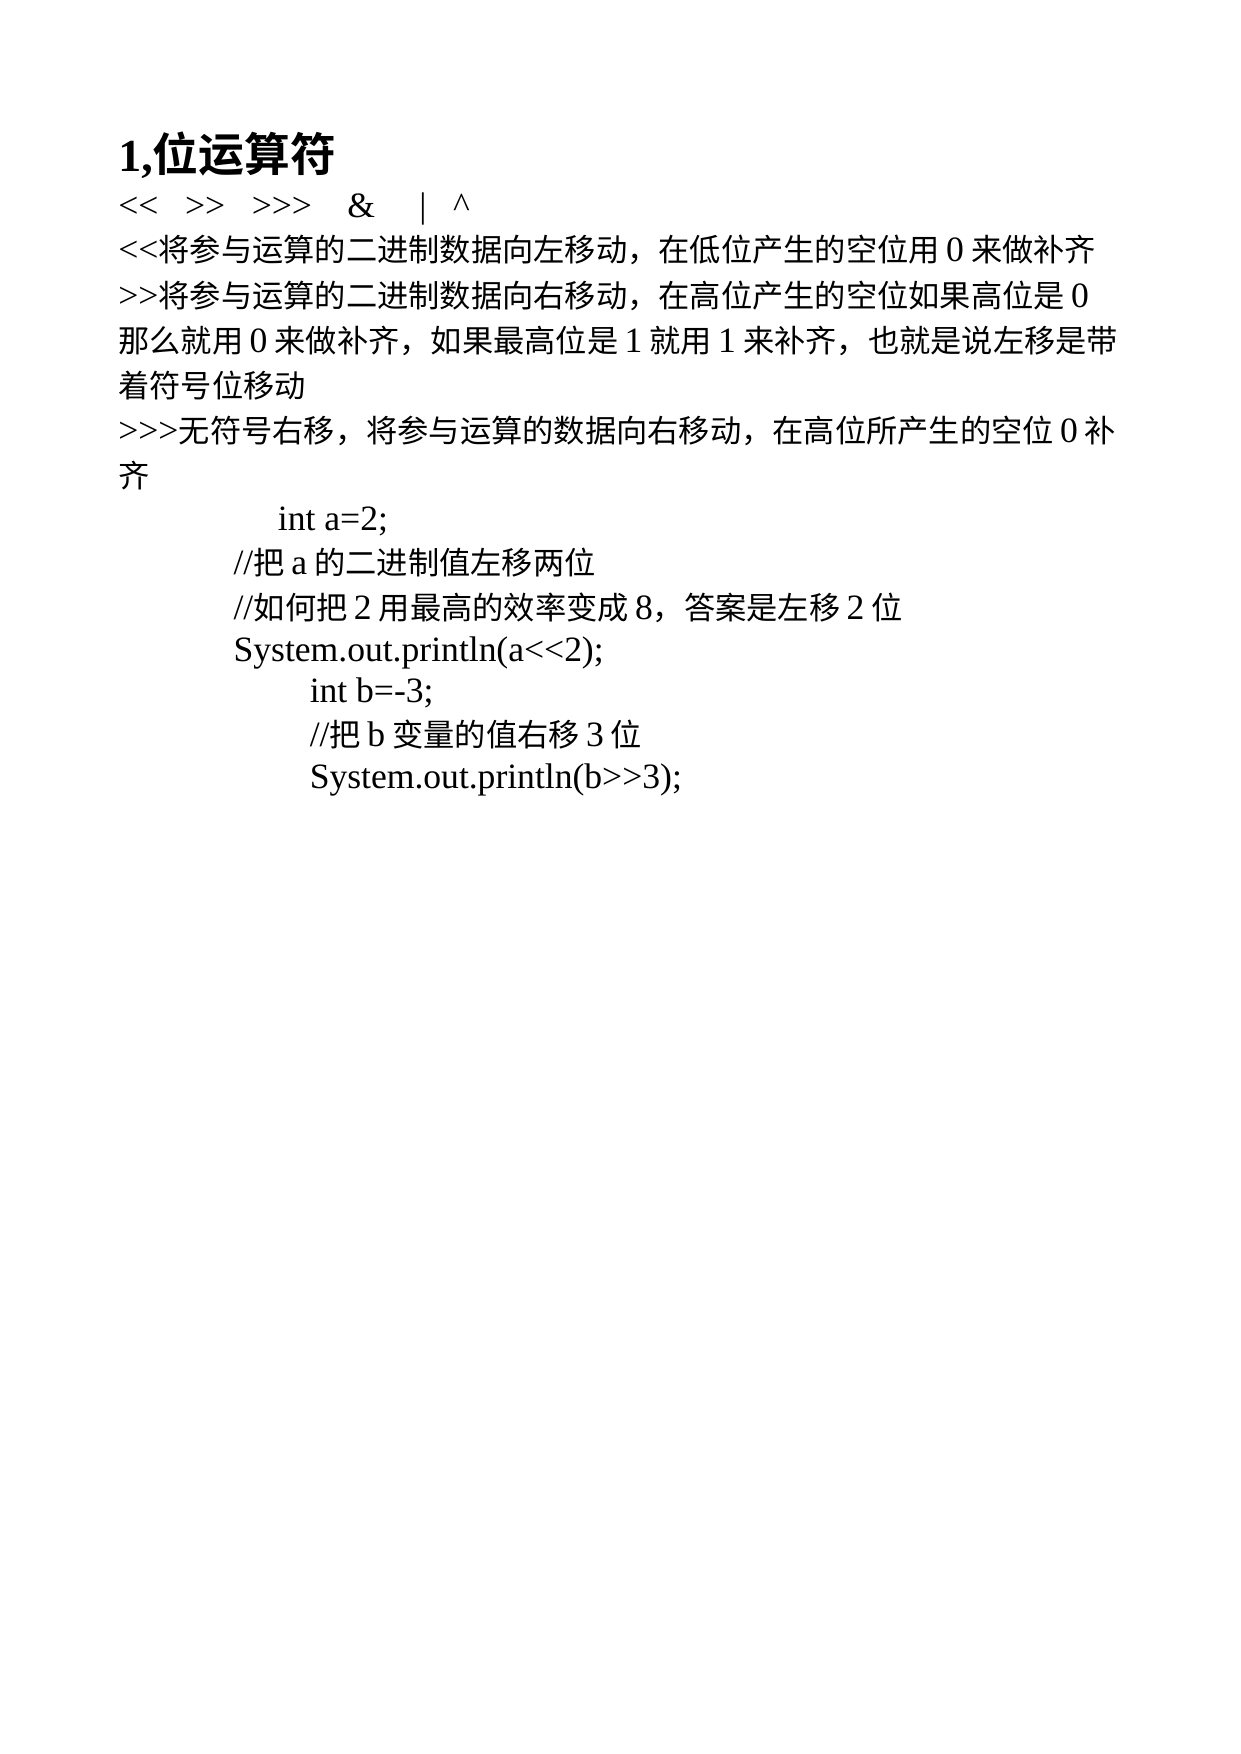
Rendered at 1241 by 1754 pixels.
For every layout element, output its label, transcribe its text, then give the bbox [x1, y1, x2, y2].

text //把a的二进制值左移两位 [118, 538, 1122, 583]
text System.out.println(b>>3); [118, 756, 1122, 797]
text <<将参与运算的二进制数据向左移动，在低位产生的空位用0来做补齐 [118, 226, 1122, 271]
text //如何把2用最高的效率变成8，答案是左移2位 [118, 583, 1122, 628]
text int a=2; [118, 497, 1122, 538]
text 1,位运算符 [118, 118, 1122, 184]
text int b=-3; [118, 669, 1122, 710]
text >>将参与运算的二进制数据向右移动，在高位产生的空位如果高位是0那么就用0来做补齐，如果最高位是1就用1来补齐，也就是说左移是带着符号位移动 [118, 271, 1122, 406]
text >>>无符号右移，将参与运算的数据向右移动，在高位所产生的空位0补齐 [118, 406, 1122, 497]
text //把b变量的值右移3位 [118, 710, 1122, 756]
text << >> >>> & | ^ [118, 184, 1122, 226]
text System.out.println(a<<2); [118, 628, 1122, 669]
